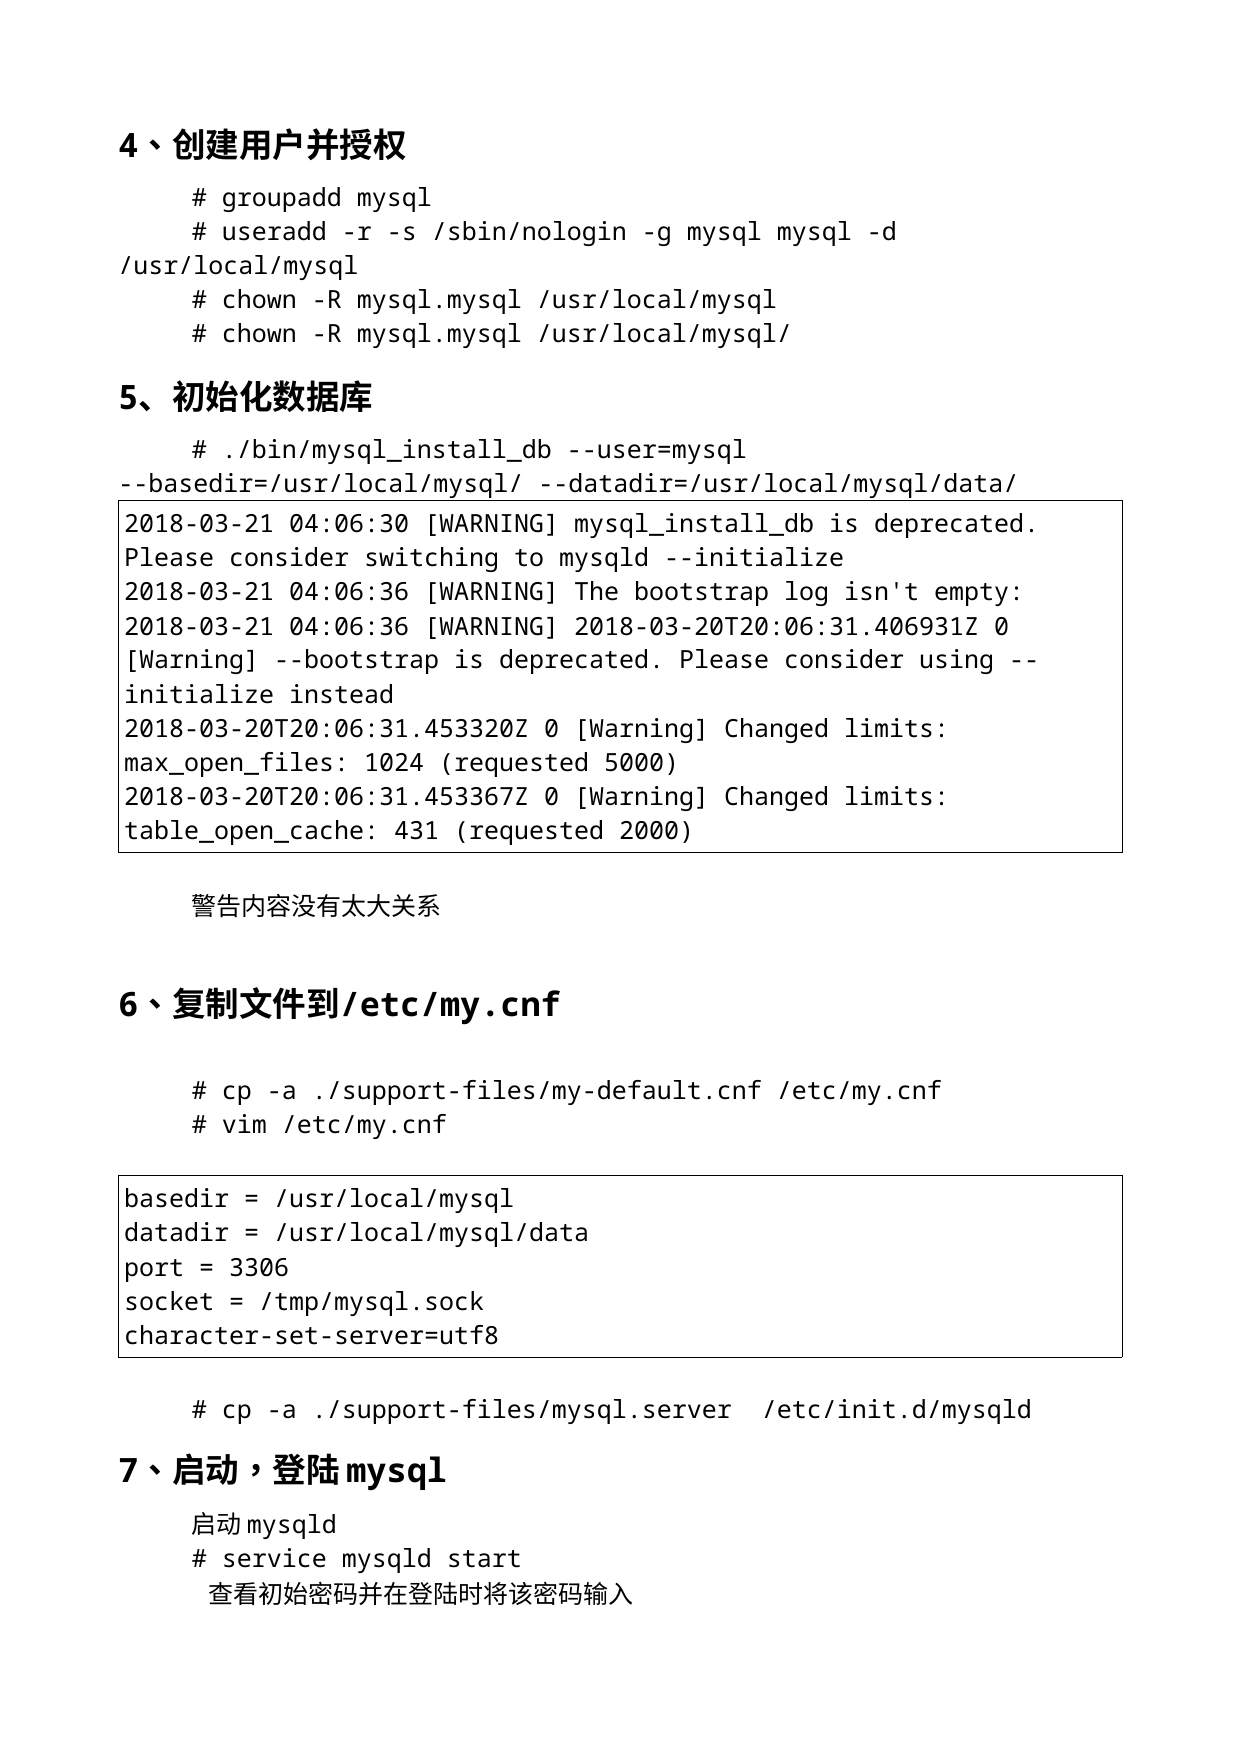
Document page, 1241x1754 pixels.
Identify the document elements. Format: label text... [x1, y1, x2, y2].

text 启动mysqld [118, 1504, 1122, 1541]
text # vim /etc/my.cnf [118, 1107, 1122, 1141]
text # useradd -r -s /sbin/nologin -g mysql mysql -d /usr/local/mysql [118, 213, 1122, 282]
subtitle 7、启动，登陆mysql [118, 1446, 1122, 1492]
text # cp -a ./support-files/my-default.cnf /etc/my.cnf [118, 1073, 1122, 1107]
text # groupadd mysql [118, 179, 1122, 213]
text # cp -a ./support-files/mysql.server /etc/init.d/mysqld [118, 1391, 1122, 1425]
subtitle 6、复制文件到/etc/my.cnf [118, 978, 1122, 1026]
text # ./bin/mysql_install_db --user=mysql --basedir=/usr/local/mysql/ --datadir=/usr/local/mysql/data/ [118, 432, 1122, 500]
table_header basedir = /usr/local/mysql datadir = /usr/local/mysql/data port = 3306 socket = /tmp/mysql.sock character-set-server=utf8 [119, 1176, 1122, 1357]
subtitle 4、创建用户并授权 [118, 118, 1122, 167]
text 警告内容没有太大关系 [118, 886, 1122, 923]
table_header 2018-03-21 04:06:30 [WARNING] mysql_install_db is deprecated. Please consider switching to mysqld --initialize 2018-03-21 04:06:36 [WARNING] The bootstrap log isn't empty: 2018-03-21 04:06:36 [WARNING] 2018-03-20T20:06:31.406931Z 0 [Warning] --bootstrap is deprecated. Please consider using --initialize instead 2018-03-20T20:06:31.453320Z 0 [Warning] Changed limits: max_open_files: 1024 (requested 5000) 2018-03-20T20:06:31.453367Z 0 [Warning] Changed limits: table_open_cache: 431 (requested 2000) [119, 501, 1122, 852]
text # service mysqld start [118, 1541, 1122, 1575]
text # chown -R mysql.mysql /usr/local/mysql/ [118, 316, 1122, 350]
text # chown -R mysql.mysql /usr/local/mysql [118, 282, 1122, 316]
text 查看初始密码并在登陆时将该密码输入 [118, 1575, 1122, 1611]
subtitle 5、初始化数据库 [118, 371, 1122, 419]
